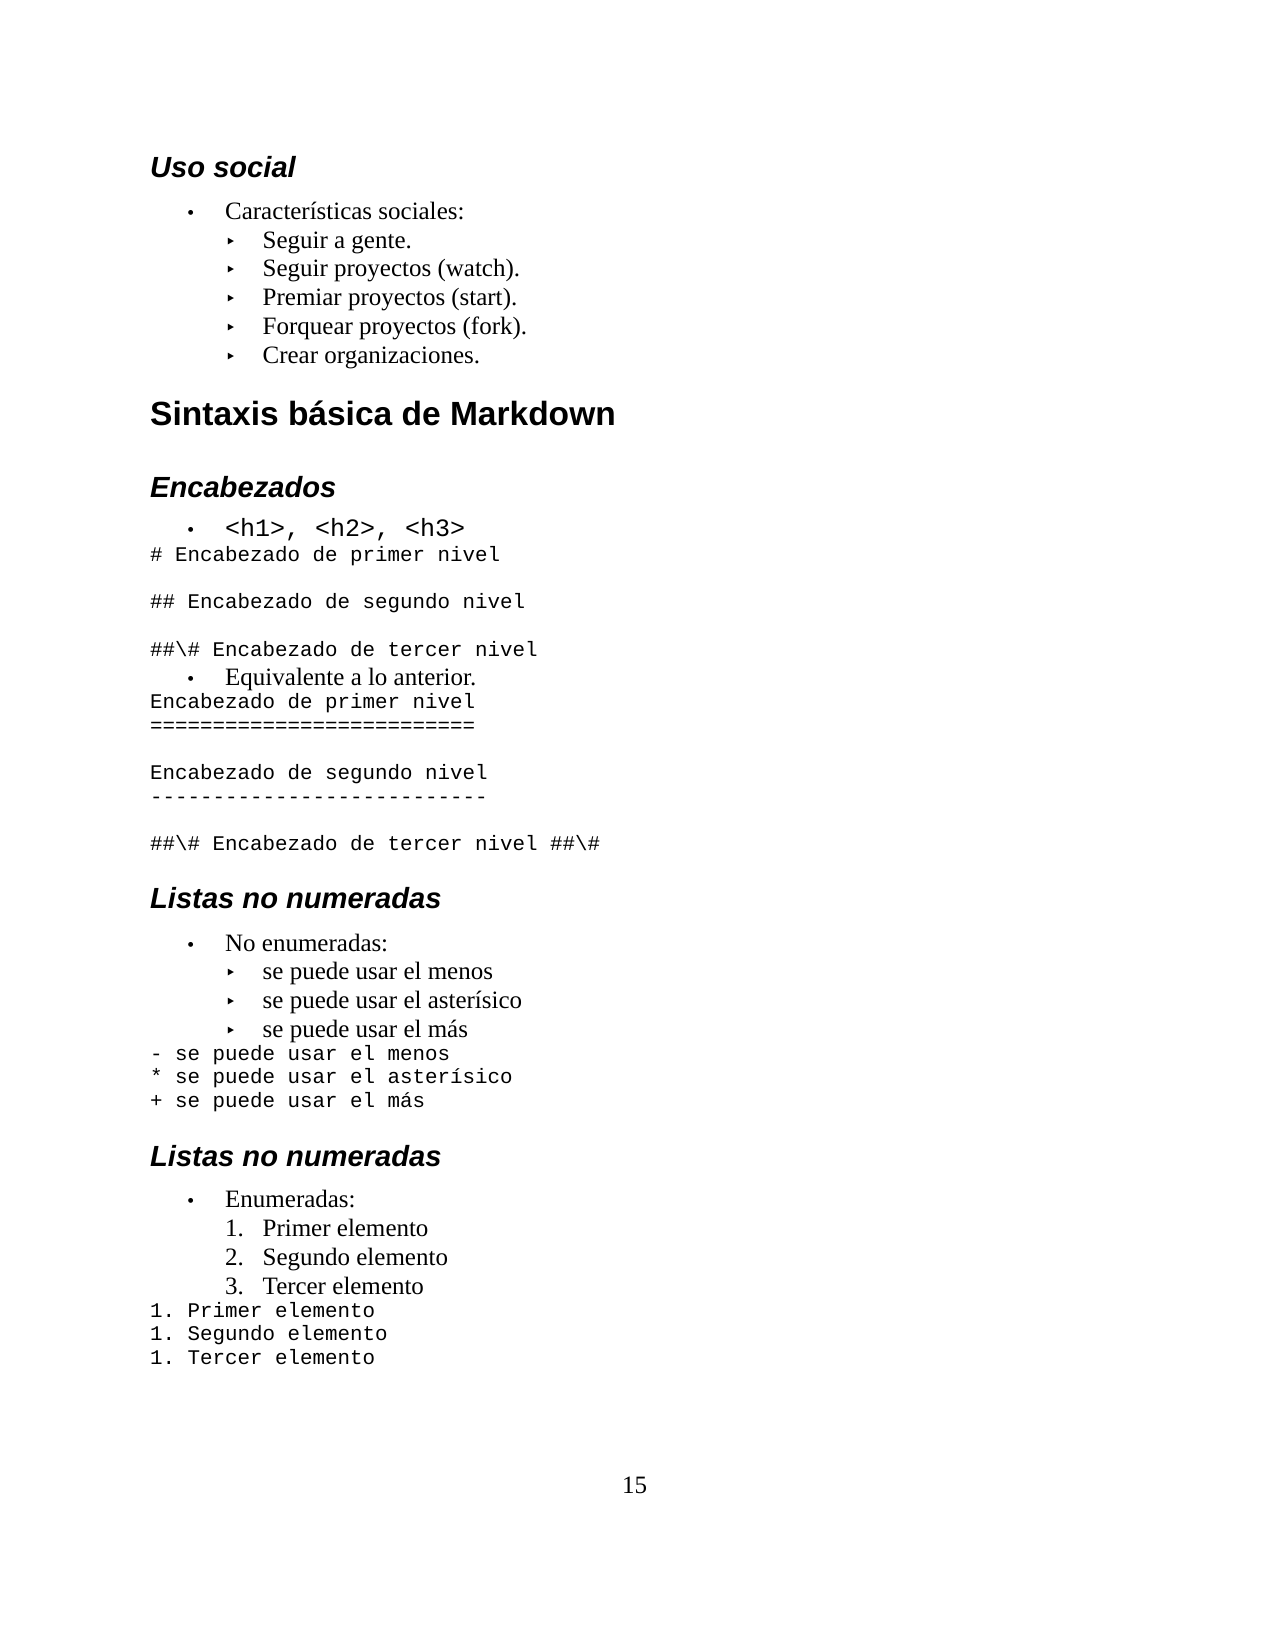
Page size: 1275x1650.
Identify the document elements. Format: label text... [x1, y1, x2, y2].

text + se puede usar el más [150, 1090, 1125, 1113]
list se puede usar el más [225, 1014, 1125, 1043]
subtitle Uso social [150, 150, 1125, 183]
list Segundo elemento [225, 1242, 1125, 1271]
list <h1>, <h2>, <h3> [187, 516, 1125, 544]
text 1. Tercer elemento [150, 1347, 1125, 1371]
list Seguir proyectos (watch). [225, 253, 1125, 282]
list Seguir a gente. [225, 225, 1125, 253]
list No enumeradas: [187, 928, 1125, 956]
subtitle Listas no numeradas [150, 882, 1125, 915]
list Forquear proyectos (fork). [225, 311, 1125, 340]
list Primer elemento [225, 1213, 1125, 1242]
text 1. Primer elemento [150, 1299, 1125, 1323]
text Encabezado de primer nivel [150, 691, 1125, 715]
list Premiar proyectos (start). [225, 282, 1125, 311]
text ##\# Encabezado de tercer nivel ##\# [150, 833, 1125, 857]
text - se puede usar el menos [150, 1043, 1125, 1066]
list Enumeradas: [187, 1184, 1125, 1213]
text --------------------------- [150, 786, 1125, 809]
list Características sociales: [187, 196, 1125, 225]
list Equivalente a lo anterior. [187, 662, 1125, 691]
text ##\# Encabezado de tercer nivel [150, 639, 1125, 662]
subtitle Encabezados [150, 470, 1125, 503]
text ## Encabezado de segundo nivel [150, 591, 1125, 615]
list se puede usar el menos [225, 956, 1125, 985]
subtitle Sintaxis básica de Markdown [150, 393, 1125, 432]
list se puede usar el asterísico [225, 985, 1125, 1014]
text # Encabezado de primer nivel [150, 544, 1125, 568]
subtitle Listas no numeradas [150, 1138, 1125, 1172]
text * se puede usar el asterísico [150, 1066, 1125, 1090]
list Crear organizaciones. [225, 340, 1125, 368]
text ========================== [150, 715, 1125, 738]
text 1. Segundo elemento [150, 1323, 1125, 1347]
text Encabezado de segundo nivel [150, 762, 1125, 786]
list Tercer elemento [225, 1271, 1125, 1299]
